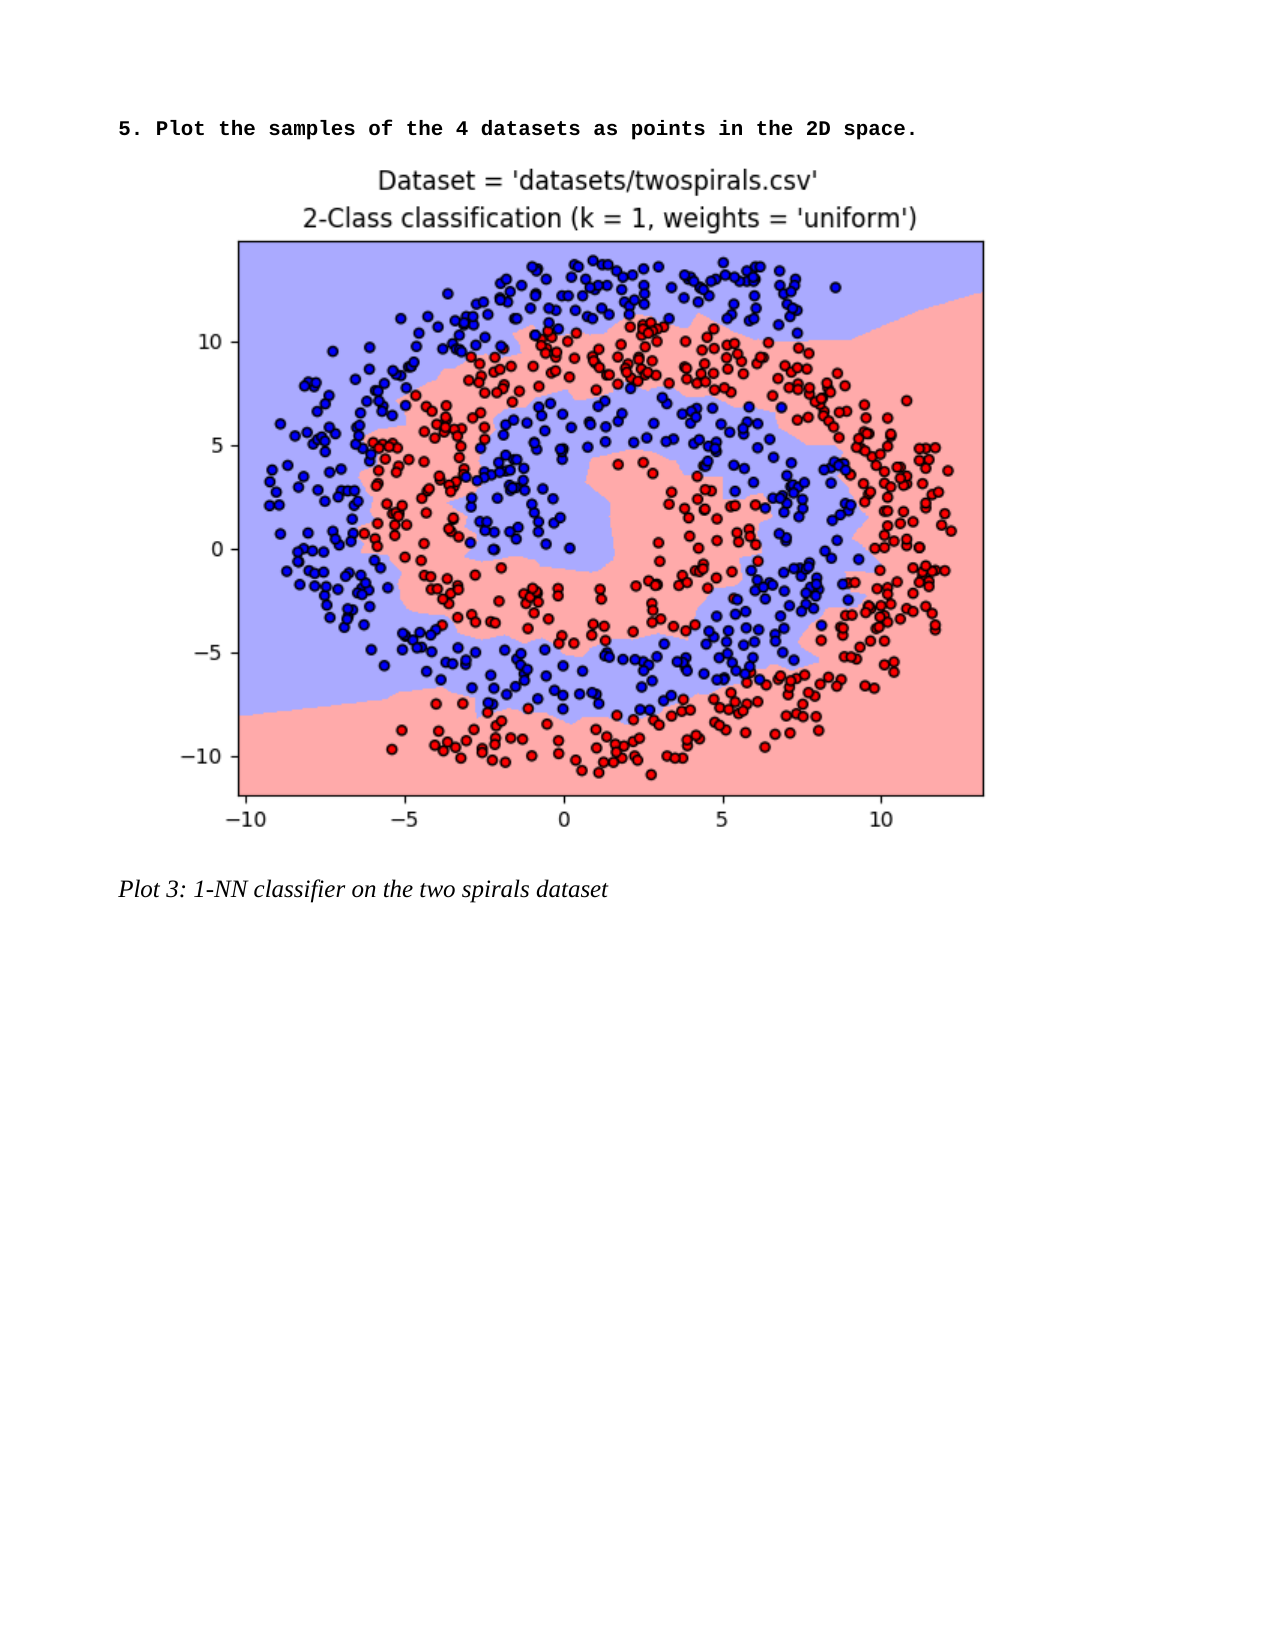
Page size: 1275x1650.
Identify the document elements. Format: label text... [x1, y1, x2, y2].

text 5. Plot the samples of the 4 datasets as points in the 2D space. [118, 118, 1157, 142]
picture [118, 154, 1079, 875]
text Plot 3: 1-NN classifier on the two spirals dataset [118, 875, 1078, 903]
